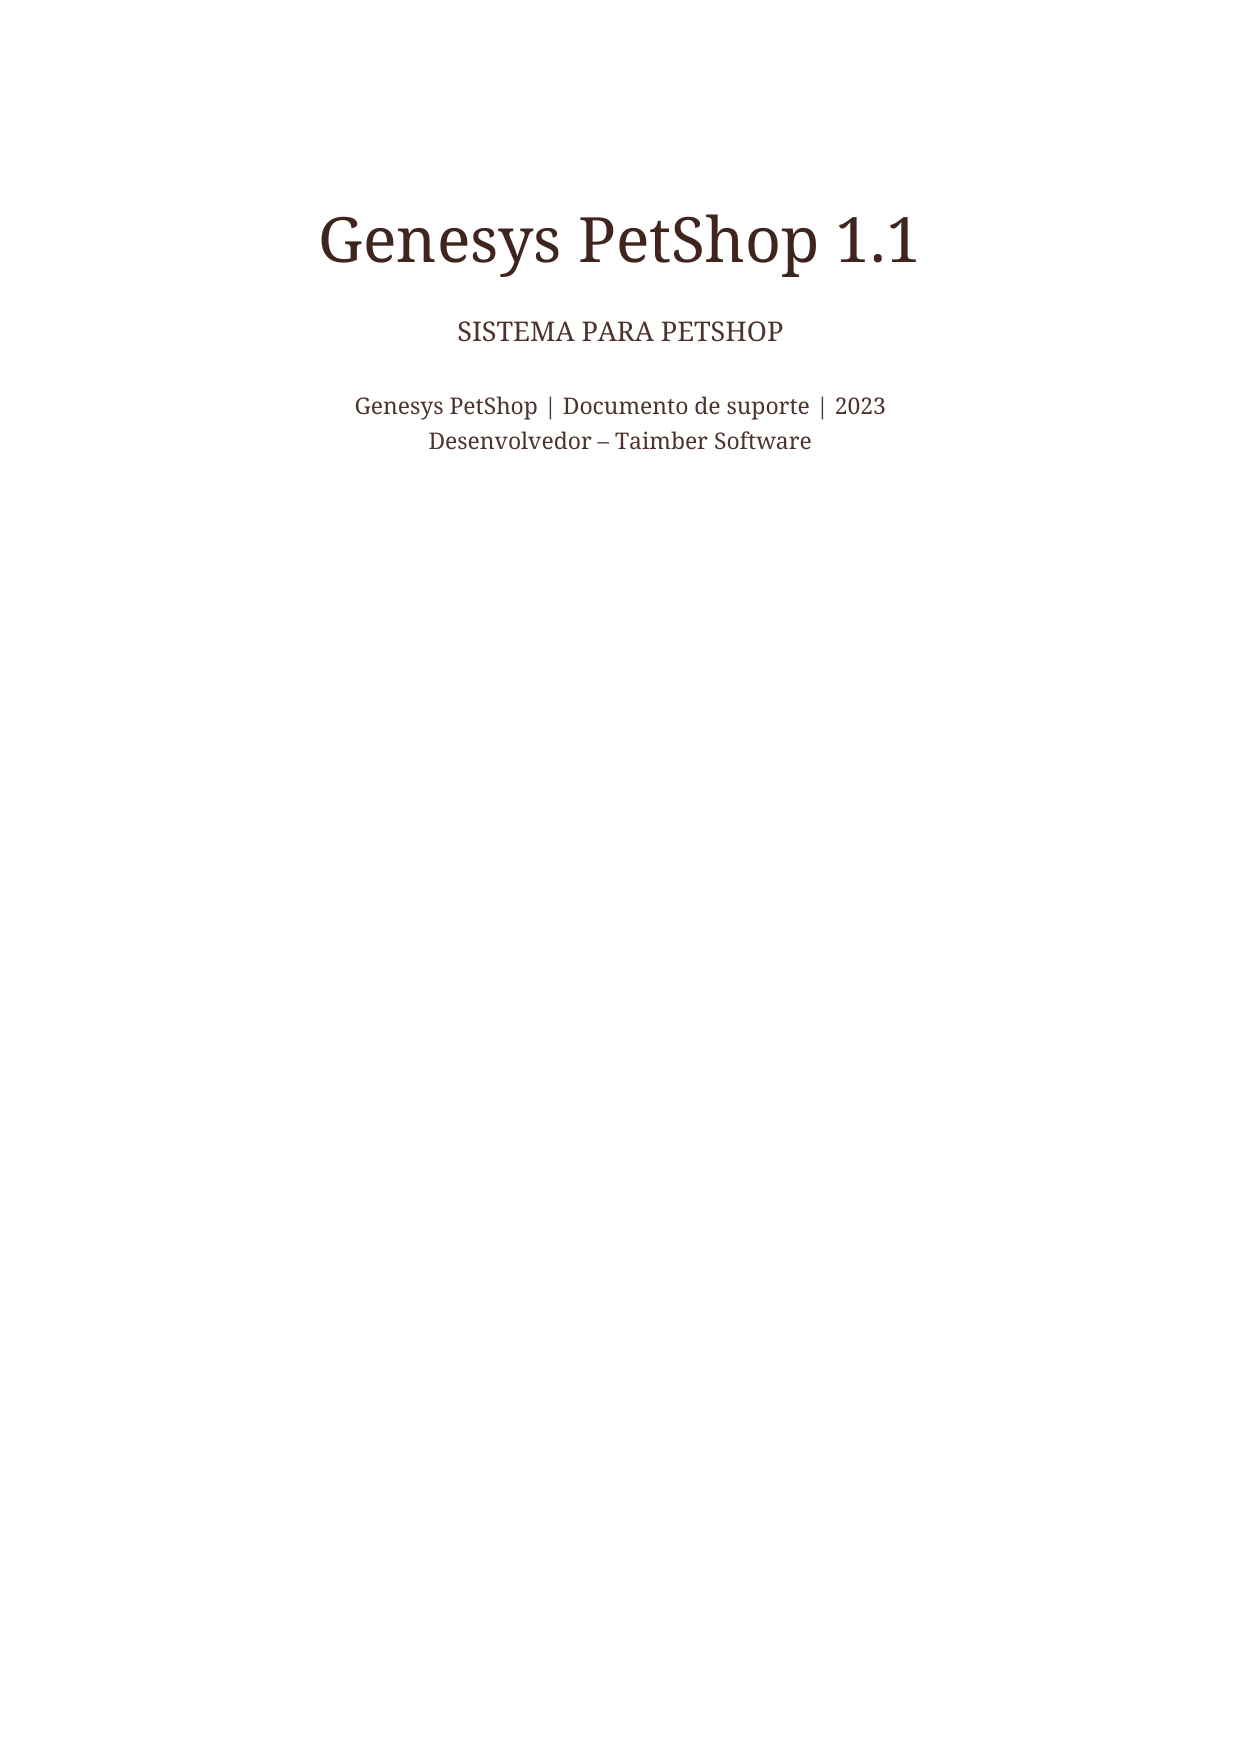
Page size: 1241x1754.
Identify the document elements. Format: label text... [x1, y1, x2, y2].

title Genesys PetShop 1.1 [168, 196, 1072, 281]
text Desenvolvedor – Taimber Software [168, 424, 1072, 456]
text Genesys PetShop | Documento de suporte | 2023 [168, 390, 1072, 421]
subtitle SISTEMA para petshop [168, 312, 1072, 349]
